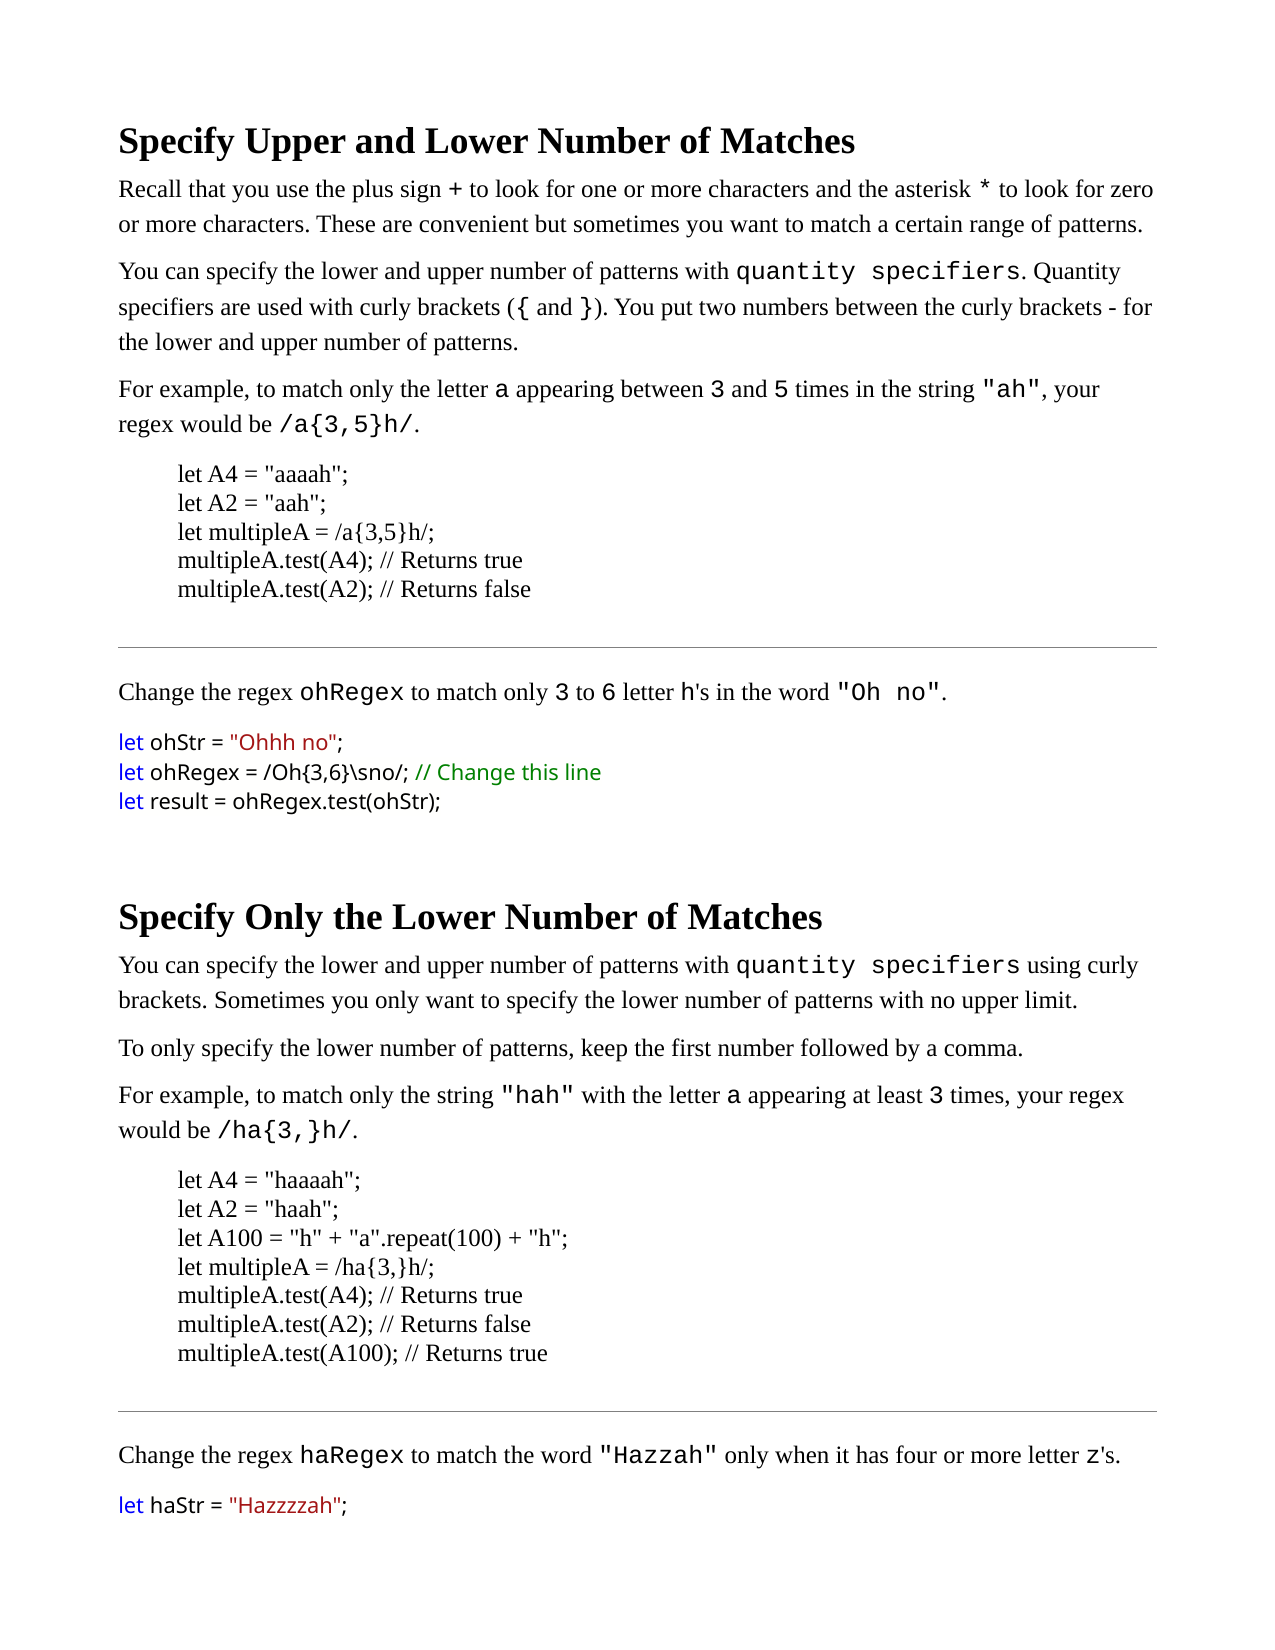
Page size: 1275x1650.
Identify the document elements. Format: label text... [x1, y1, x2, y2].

text Change the regex ohRegex to match only 3 to 6 letter h's in the word "Oh no". [118, 677, 1157, 708]
text let ohStr = "Ohhh no"; [118, 727, 1157, 757]
text You can specify the lower and upper number of patterns with quantity specifiers using curly brackets. Sometimes you only want to specify the lower number of patterns with no upper limit. [118, 950, 1157, 1014]
text let ohRegex = /Oh{3,6}\sno/; // Change this line [118, 757, 1157, 786]
subtitle Specify Upper and Lower Number of Matches [118, 118, 1157, 161]
text let haStr = "Hazzzzah"; [118, 1490, 1157, 1520]
text let A4 = "haaaah"; let A2 = "haah"; let A100 = "h" + "a".repeat(100) + "h"; let multipleA = /ha{3,}h/; multipleA.test(A4); // Returns true multipleA.test(A2); // Returns false multipleA.test(A100); // Returns true [177, 1166, 1098, 1367]
text For example, to match only the string "hah" with the letter a appearing at least 3 times, your regex would be /ha{3,}h/. [118, 1080, 1157, 1146]
text For example, to match only the letter a appearing between 3 and 5 times in the string "ah", your regex would be /a{3,5}h/. [118, 374, 1157, 440]
text You can specify the lower and upper number of patterns with quantity specifiers. Quantity specifiers are used with curly brackets ({ and }). You put two numbers between the curly brackets - for the lower and upper number of patterns. [118, 256, 1157, 355]
text To only specify the lower number of patterns, keep the first number followed by a comma. [118, 1033, 1157, 1062]
subtitle Specify Only the Lower Number of Matches [118, 894, 1157, 938]
text let A4 = "aaaah"; let A2 = "aah"; let multipleA = /a{3,5}h/; multipleA.test(A4); // Returns true multipleA.test(A2); // Returns false [177, 459, 1098, 603]
text Change the regex haRegex to match the word "Hazzah" only when it has four or more letter z's. [118, 1440, 1157, 1471]
text Recall that you use the plus sign + to look for one or more characters and the asterisk * to look for zero or more characters. These are convenient but sometimes you want to match a certain range of patterns. [118, 174, 1157, 238]
text let result = ohRegex.test(ohStr); [118, 786, 1157, 816]
